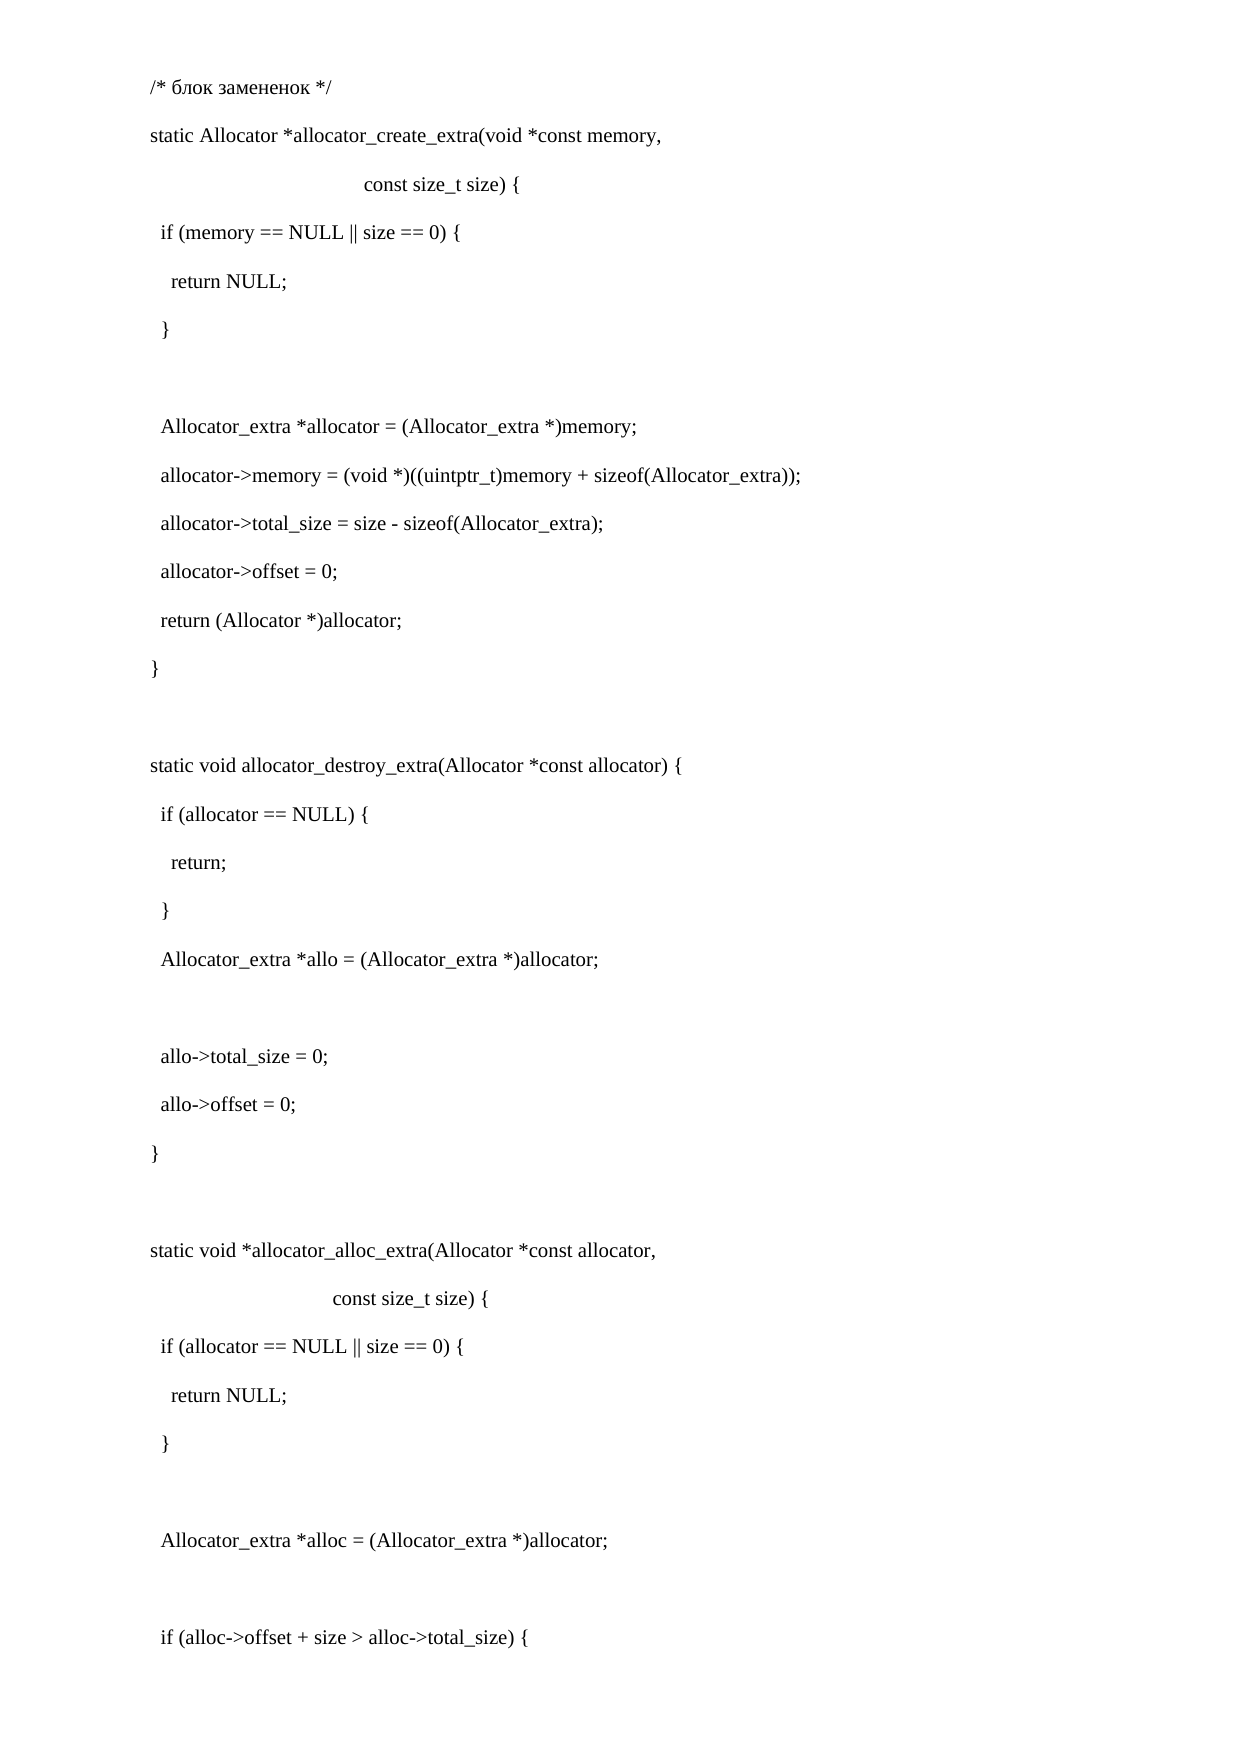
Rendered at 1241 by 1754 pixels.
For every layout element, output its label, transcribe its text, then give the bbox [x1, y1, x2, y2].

text Allocator_extra *allo = (Allocator_extra *)allocator; [150, 947, 1147, 971]
text allocator->offset = 0; [150, 559, 1147, 583]
text if (alloc->offset + size > alloc->total_size) { [150, 1625, 1147, 1649]
text const size_t size) { [150, 1286, 1147, 1310]
text static void *allocator_alloc_extra(Allocator *const allocator, [150, 1237, 1147, 1262]
text Allocator_extra *alloc = (Allocator_extra *)allocator; [150, 1528, 1147, 1552]
text allocator->memory = (void *)((uintptr_t)memory + sizeof(Allocator_extra)); [150, 462, 1147, 487]
text static Allocator *allocator_create_extra(void *const memory, [150, 123, 1147, 147]
text } [150, 317, 1147, 341]
text } [150, 1431, 1147, 1455]
text const size_t size) { [150, 172, 1147, 196]
text return NULL; [150, 269, 1147, 293]
text } [150, 898, 1147, 922]
text return (Allocator *)allocator; [150, 608, 1147, 632]
text } [150, 656, 1147, 680]
text if (allocator == NULL || size == 0) { [150, 1334, 1147, 1358]
text if (allocator == NULL) { [150, 802, 1147, 826]
text if (memory == NULL || size == 0) { [150, 220, 1147, 244]
text allo->offset = 0; [150, 1092, 1147, 1116]
text Allocator_extra *allocator = (Allocator_extra *)memory; [150, 414, 1147, 438]
text /* блок замененок */ [150, 75, 1147, 99]
text static void allocator_destroy_extra(Allocator *const allocator) { [150, 753, 1147, 777]
text allocator->total_size = size - sizeof(Allocator_extra); [150, 511, 1147, 535]
text allo->total_size = 0; [150, 1044, 1147, 1068]
text } [150, 1141, 1147, 1165]
text return NULL; [150, 1383, 1147, 1407]
text return; [150, 850, 1147, 874]
